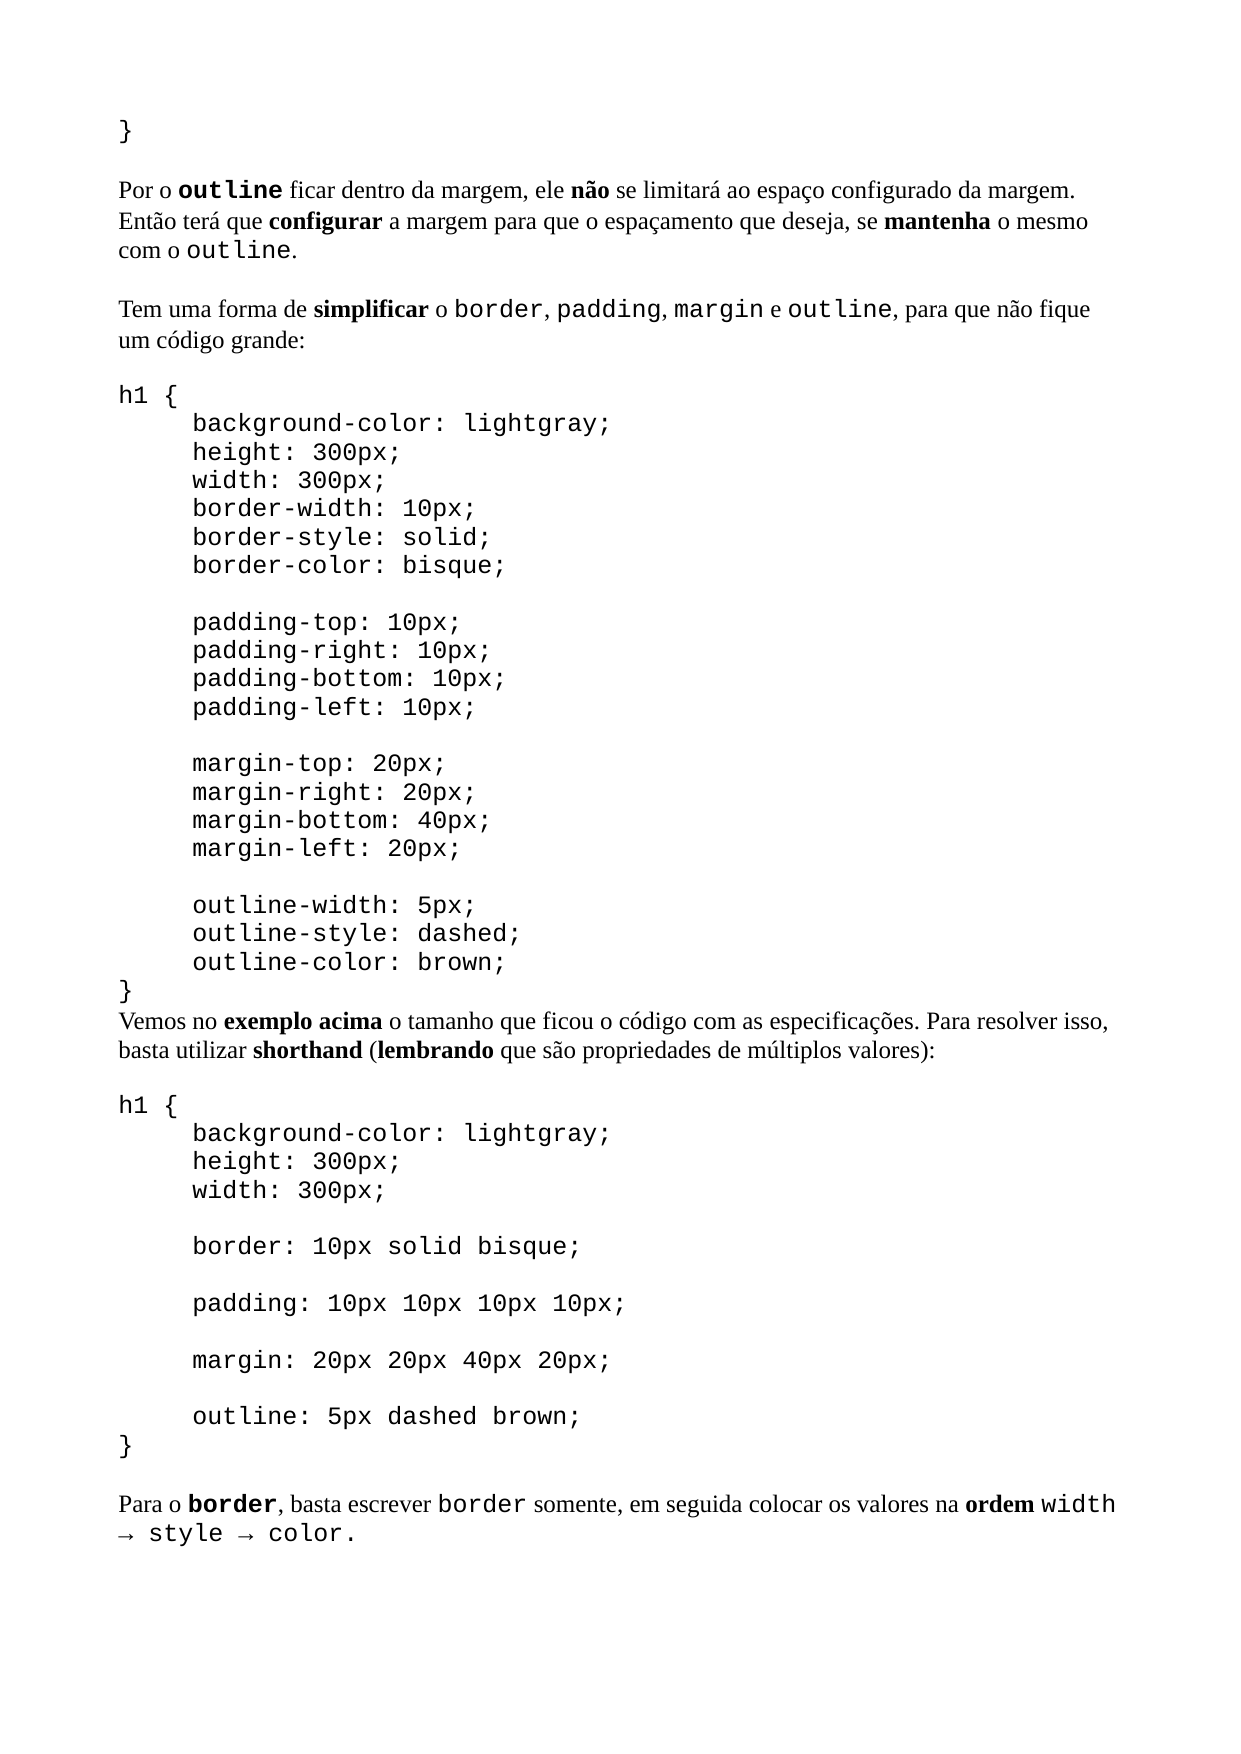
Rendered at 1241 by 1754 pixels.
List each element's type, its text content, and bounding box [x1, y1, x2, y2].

text background-color: lightgray; [118, 1121, 1122, 1149]
text height: 300px; [118, 439, 1122, 468]
text outline-width: 5px; [118, 893, 1122, 921]
text Tem uma forma de simplificar o border, padding, margin e outline, para que não fique um código grande: [118, 294, 1122, 354]
text width: 300px; [118, 1177, 1122, 1206]
text border: 10px solid bisque; [118, 1234, 1122, 1262]
text } [118, 1432, 1122, 1461]
text border-style: solid; [118, 524, 1122, 553]
text border-color: bisque; [118, 553, 1122, 581]
text h1 { [118, 1092, 1122, 1121]
text height: 300px; [118, 1149, 1122, 1177]
text outline-color: brown; [118, 949, 1122, 978]
text background-color: lightgray; [118, 411, 1122, 439]
text margin-top: 20px; [118, 751, 1122, 779]
text padding-left: 10px; [118, 694, 1122, 723]
text outline-style: dashed; [118, 921, 1122, 949]
text padding-right: 10px; [118, 638, 1122, 666]
text Para o border, basta escrever border somente, em seguida colocar os valores na ordem width → style → color. [118, 1489, 1122, 1548]
text margin-right: 20px; [118, 779, 1122, 808]
text padding-bottom: 10px; [118, 666, 1122, 694]
text } [118, 118, 1122, 146]
text padding-top: 10px; [118, 609, 1122, 638]
text outline: 5px dashed brown; [118, 1404, 1122, 1432]
text h1 { [118, 383, 1122, 411]
text margin: 20px 20px 40px 20px; [118, 1347, 1122, 1376]
text Por o outline ficar dentro da margem, ele não se limitará ao espaço configurado da margem. Então terá que configurar a margem para que o espaçamento que deseja, se mantenha o mesmo com o outline. [118, 175, 1122, 266]
text margin-left: 20px; [118, 836, 1122, 864]
text Vemos no exemplo acima o tamanho que ficou o código com as especificações. Para resolver isso, basta utilizar shorthand (lembrando que são propriedades de múltiplos valores): [118, 1006, 1122, 1063]
text } [118, 978, 1122, 1006]
text border-width: 10px; [118, 496, 1122, 524]
text padding: 10px 10px 10px 10px; [118, 1291, 1122, 1319]
text margin-bottom: 40px; [118, 808, 1122, 836]
text width: 300px; [118, 468, 1122, 496]
